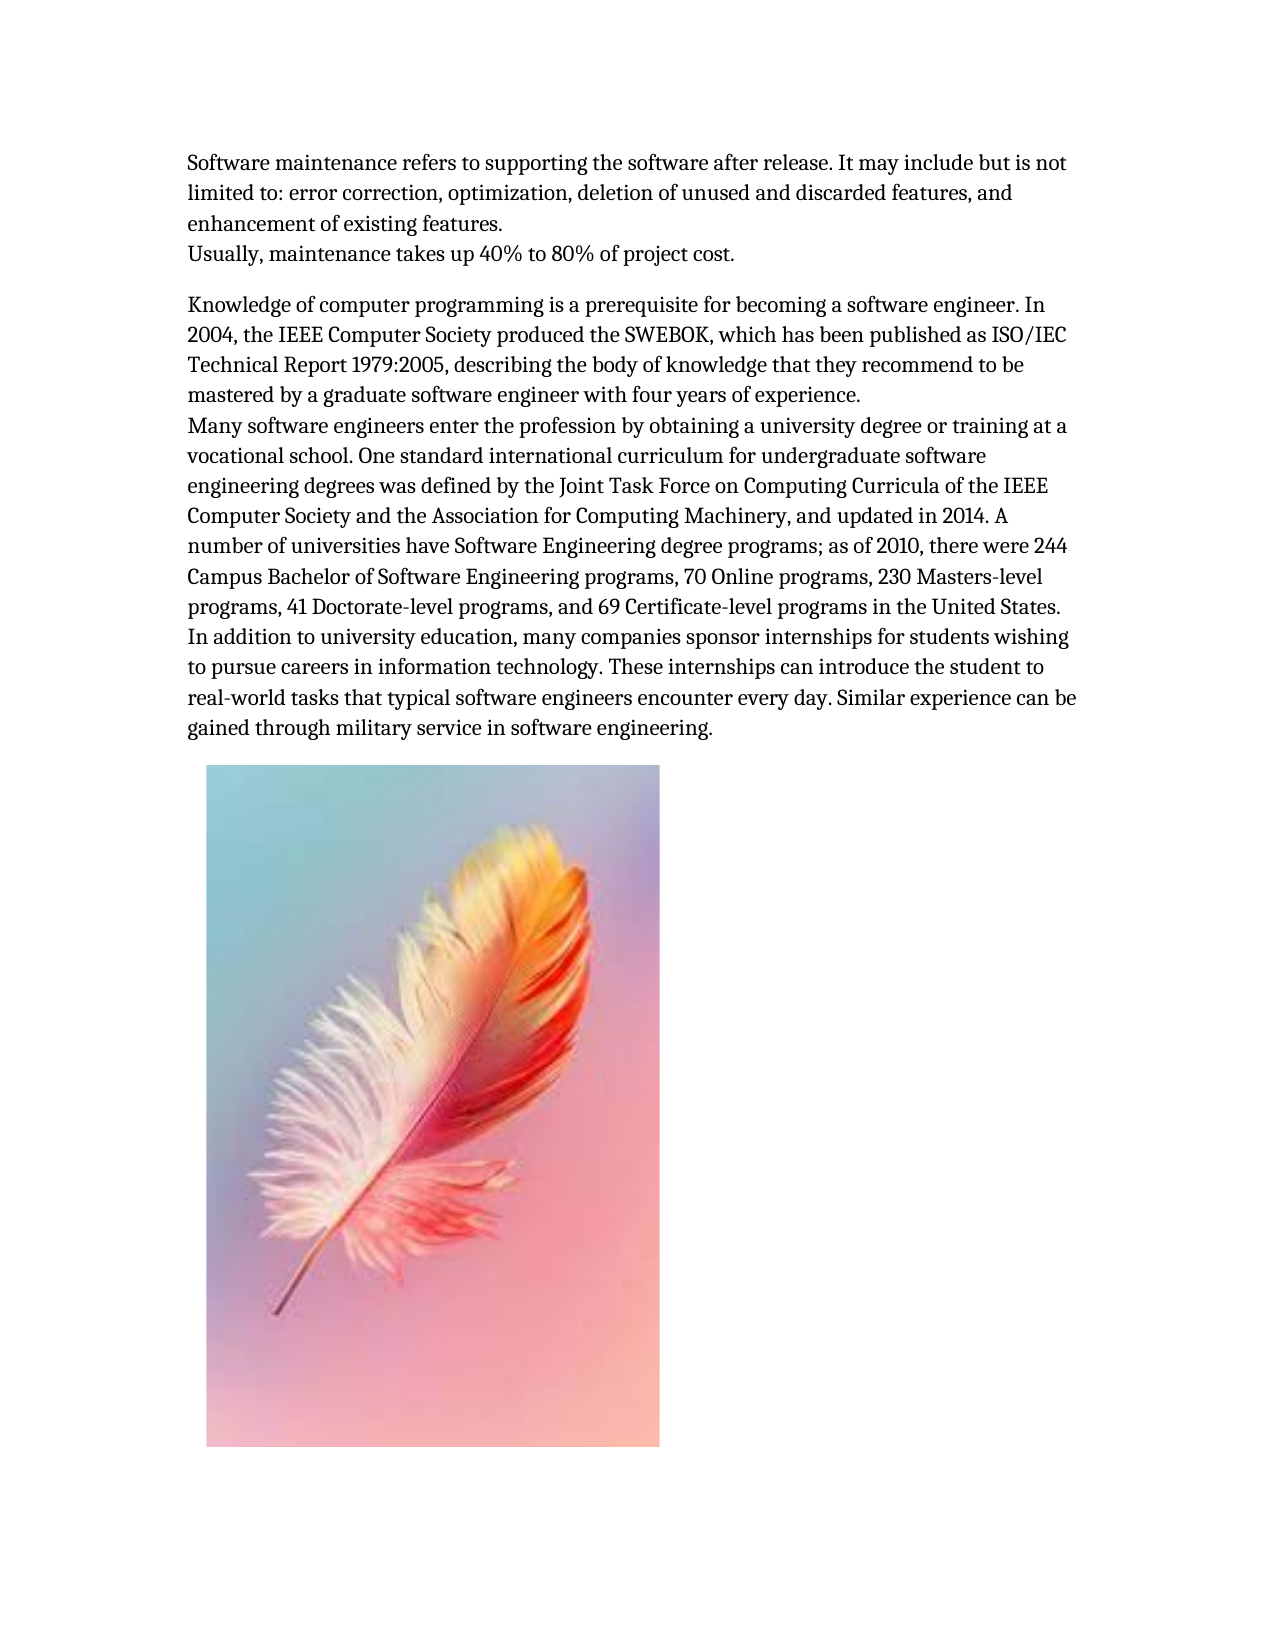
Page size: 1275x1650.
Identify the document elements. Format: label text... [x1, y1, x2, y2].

text Knowledge of computer programming is a prerequisite for becoming a software engineer. In 2004, the IEEE Computer Society produced the SWEBOK, which has been published as ISO/IEC Technical Report 1979:2005, describing the body of knowledge that they recommend to be mastered by a graduate software engineer with four years of experience. Many software engineers enter the profession by obtaining a university degree or training at a vocational school. One standard international curriculum for undergraduate software engineering degrees was defined by the Joint Task Force on Computing Curricula of the IEEE Computer Society and the Association for Computing Machinery, and updated in 2014. A number of universities have Software Engineering degree programs; as of 2010, there were 244 Campus Bachelor of Software Engineering programs, 70 Online programs, 230 Masters-level programs, 41 Doctorate-level programs, and 69 Certificate-level programs in the United States. In addition to university education, many companies sponsor internships for students wishing to pursue careers in information technology. These internships can introduce the student to real-world tasks that typical software engineers encounter every day. Similar experience can be gained through military service in software engineering. [187, 292, 1087, 741]
text Software maintenance refers to supporting the software after release. It may include but is not limited to: error correction, optimization, deletion of unused and discarded features, and enhancement of existing features. Usually, maintenance takes up 40% to 80% of project cost. [187, 150, 1087, 267]
picture [206, 765, 660, 1447]
